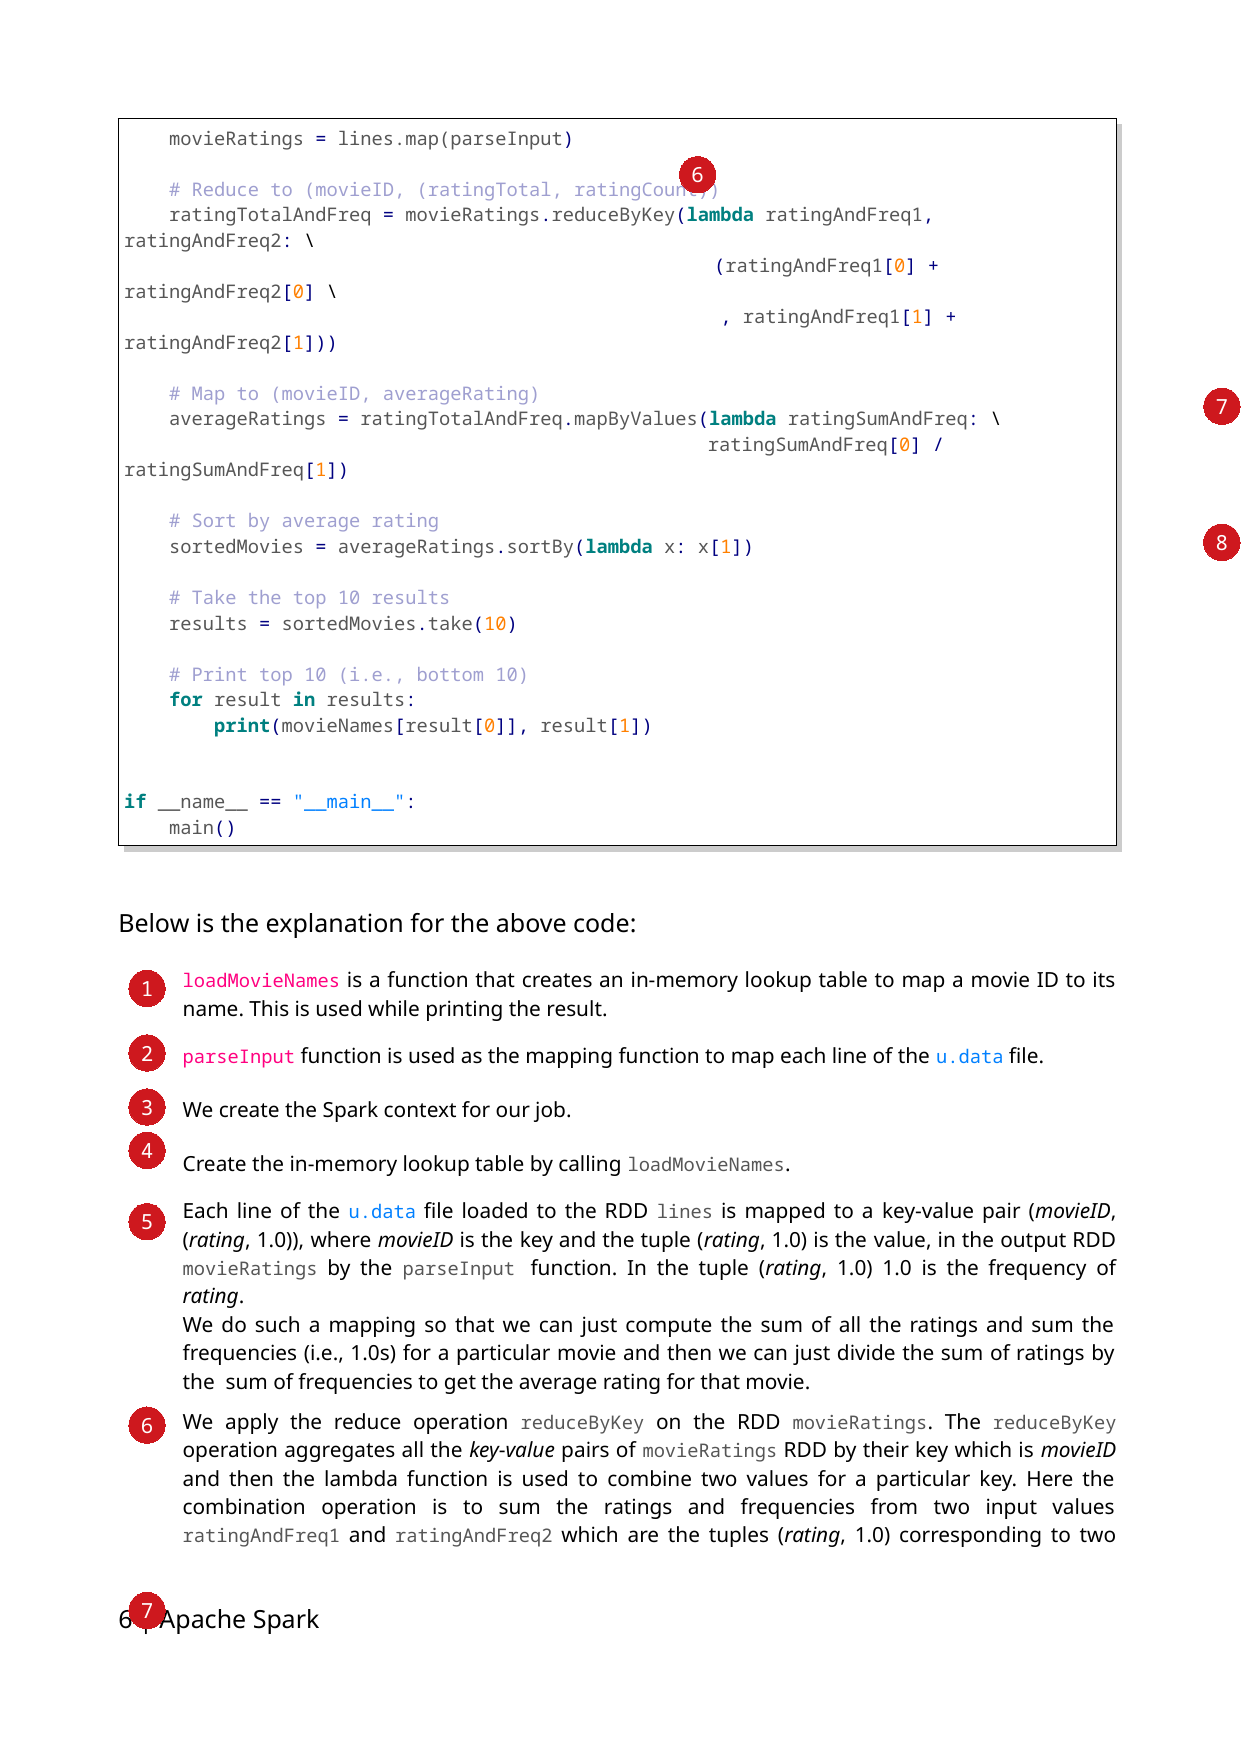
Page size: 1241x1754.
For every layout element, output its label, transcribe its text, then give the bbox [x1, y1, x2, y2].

table_cell [118, 1137, 177, 1191]
table_header [118, 960, 177, 1028]
table_cell parseInput function is used as the mapping function to map each line of the u.data file. [177, 1028, 1122, 1083]
text Below is the explanation for the above code: [118, 906, 1122, 940]
table_cell [118, 1401, 177, 1555]
table_cell We apply the reduce operation reduceByKey on the RDD movieRatings. The reduceByKey operation aggregates all the key-value pairs of movieRatings RDD by their key which is movieID and then the lambda function is used to combine two values for a particular key. Here the combination operation is to sum the ratings and frequencies from two input values ratingAndFreq1 and ratingAndFreq2 which are the tuples (rating, 1.0) corresponding to two [177, 1401, 1122, 1555]
table_cell [118, 1028, 177, 1083]
table_header loadMovieNames is a function that creates an in-memory lookup table to map a movie ID to its name. This is used while printing the result. [177, 960, 1122, 1028]
table_cell [118, 1191, 177, 1401]
table_header from pyspark import SparkConf, SparkContext ''' This function just creates a Python dictionary that we use later to convert movie ID's to movie names while printing the final result ''' def loadMovieNames(): movieNames = {} with open('ml-100k/u.item') as f: for line in f: fields = line.split('|') movieNames[int(fields[0])] = fields[1] return movieNames ''' This function takes each line of u.data and converts that to (movieID, (rating, 1.0)). This way we can then add up all the ratings for each movie and the total number of ratings for each (which lets up compute the average) ''' def parseInput(line): fields = line.split() return (int(fields[1]), (fields[2], 1.0)) # 1.0 is the frequency of this rating # The main function def main(): ''' Using SparkConf we can configure how the job will distributed or how much RAM the executor should have, etc. But for now let us just set the application name. We can see the application in the below given name in Ambari. ''' conf = SparkConf.setAppName('WorstMovies') sc = SparkContext(conf=conf) # Create our Spark context # Load uo movieID -> movie name lookup table movieNames = loadMovieNames() # Load up the raw u.data file lines = sc.textFile('hdfs:///user/maria_dev/ml-100k/u.data') # Convert to (movieID, (rating, 1.0)) movieRatings = lines.map(parseInput) # Reduce to (movieID, (ratingTotal, ratingCount)) ratingTotalAndFreq = movieRatings.reduceByKey(lambda ratingAndFreq1, ratingAndFreq2: \ (ratingAndFreq1[0] + ratingAndFreq2[0] \ , ratingAndFreq1[1] + ratingAndFreq2[1])) # Map to (movieID, averageRating) averageRatings = ratingTotalAndFreq.mapByValues(lambda ratingSumAndFreq: \ ratingSumAndFreq[0] / ratingSumAndFreq[1]) # Sort by average rating sortedMovies = averageRatings.sortBy(lambda x: x[1]) # Take the top 10 results results = sortedMovies.take(10) # Print top 10 (i.e., bottom 10) for result in results: print(movieNames[result[0]], result[1]) if __name__ == "__main__": main() [119, 119, 1116, 845]
table_cell We create the Spark context for our job. [177, 1083, 1122, 1137]
table_cell Create the in-memory lookup table by calling loadMovieNames. [177, 1137, 1122, 1191]
table_cell Each line of the u.data file loaded to the RDD lines is mapped to a key-value pair (movieID, (rating, 1.0)), where movieID is the key and the tuple (rating, 1.0) is the value, in the output RDD movieRatings by the parseInput function. In the tuple (rating, 1.0) 1.0 is the frequency of rating. We do such a mapping so that we can just compute the sum of all the ratings and sum the frequencies (i.e., 1.0s) for a particular movie and then we can just divide the sum of ratings by the sum of frequencies to get the average rating for that movie. [177, 1191, 1122, 1401]
table_cell [118, 1083, 177, 1137]
